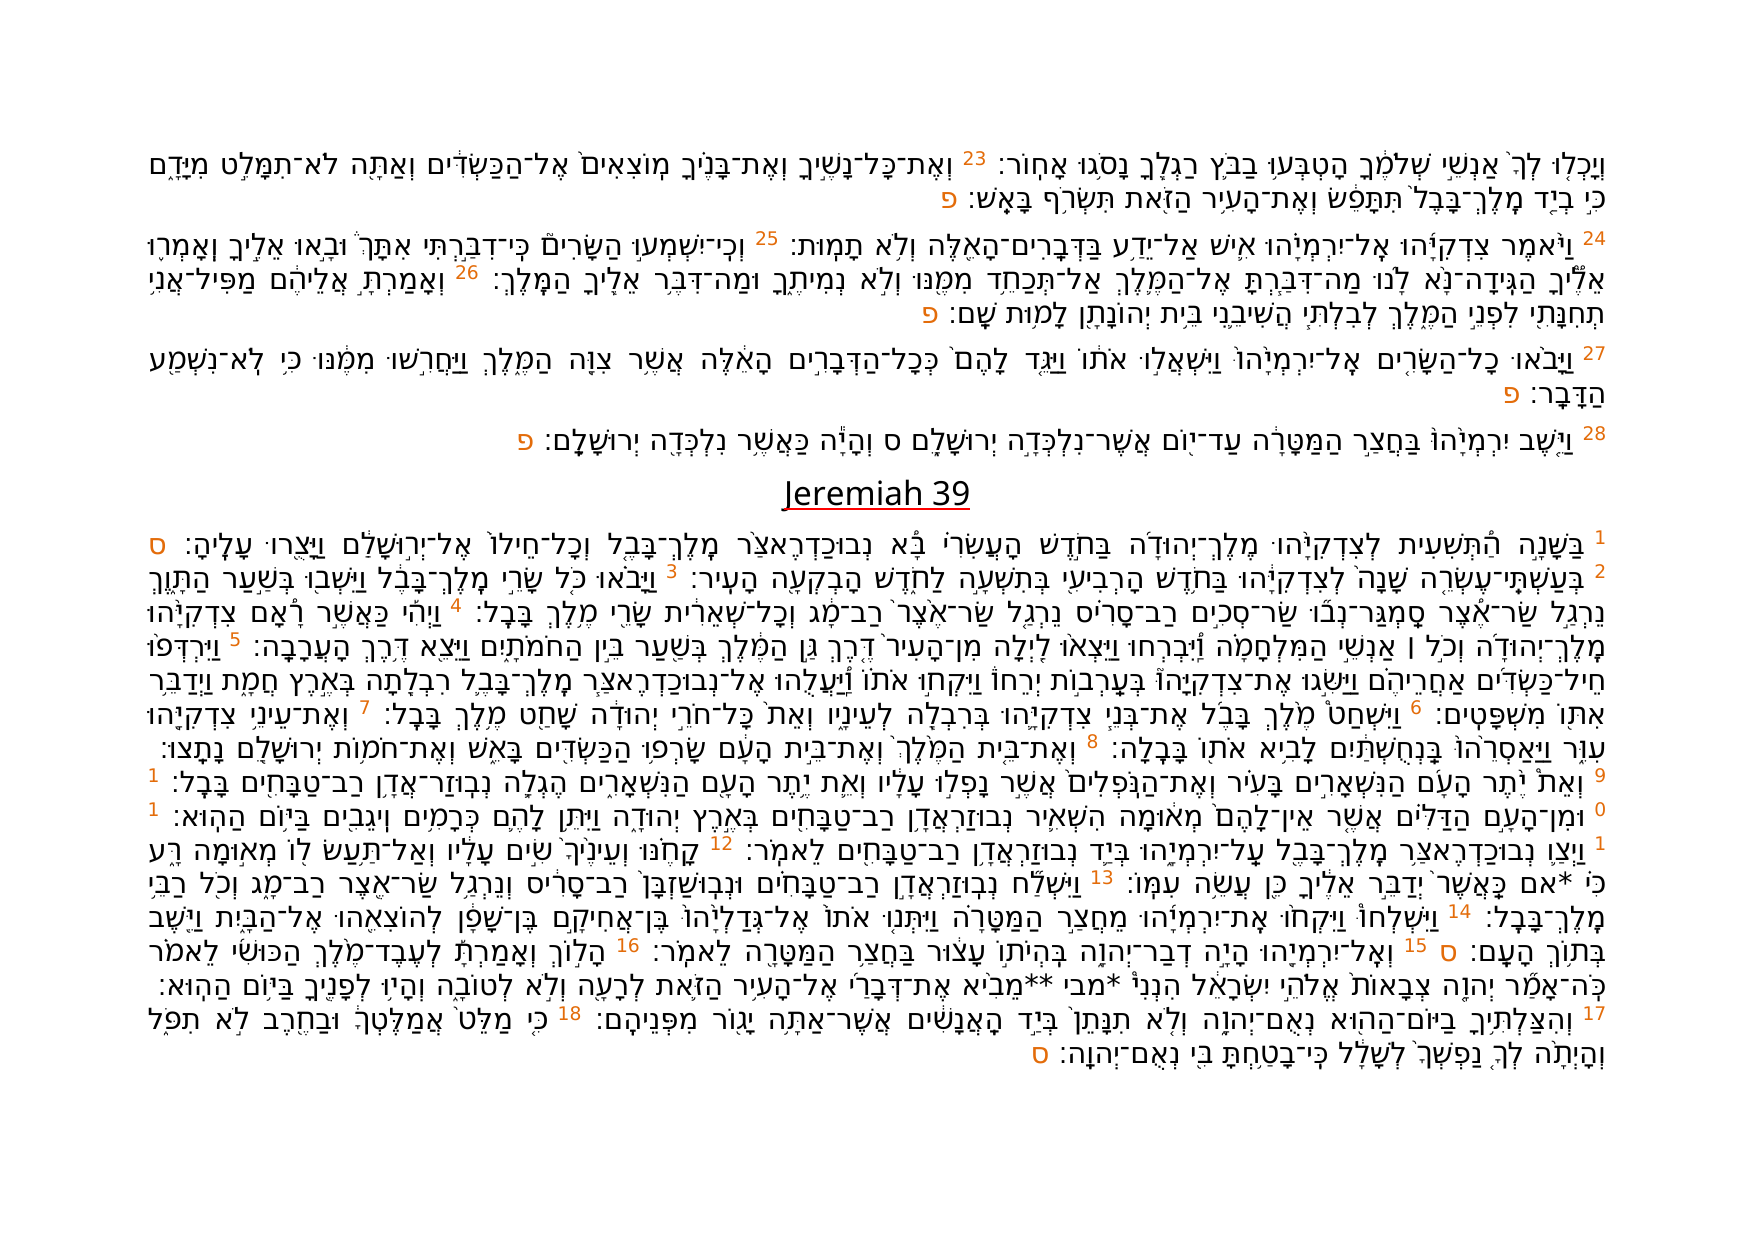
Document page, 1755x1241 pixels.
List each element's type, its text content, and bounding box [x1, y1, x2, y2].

text 1 בַּשָּׁנָ֣ה הַ֠תְּשִׁעִית לְצִדְקִיָּ֨הוּ מֶלֶךְ־יְהוּדָ֜ה בַּחֹ֣דֶשׁ הָעֲשִׂרִ֗י בָּ֠א נְבוּכַדְרֶאצַּ֨ר מֶֽלֶךְ־בָּבֶ֤ל וְכָל־חֵילוֹ֙ אֶל־יְר֣וּשָׁלִַ֔ם וַיָּצֻ֖רוּ עָלֶֽיהָ׃ ס 2 בְּעַשְׁתֵּֽי־עֶשְׂרֵ֤ה שָׁנָה֙ לְצִדְקִיָּ֔הוּ בַּחֹ֥דֶשׁ הָרְבִיעִ֖י בְּתִשְׁעָ֣ה לַחֹ֑דֶשׁ הָבְקְעָ֖ה הָעִֽיר׃ ‬‬‬‬3 וַיָּבֹ֗אוּ כֹּ֚ל שָׂרֵ֣י מֶֽלֶךְ־בָּבֶ֔ל וַיֵּשְׁב֖וּ בְּשַׁ֣עַר הַתָּ֑וֶךְ נֵרְגַ֣ל שַׂר־אֶ֠צֶר סַֽמְגַּר־נְב֞וּ שַׂר־סְכִ֣ים רַב־סָרִ֗יס נֵרְגַ֤ל שַׂר־אֶ֙צֶר֙ רַב־מָ֔ג וְכָל־שְׁאֵרִ֔ית שָׂרֵ֖י מֶ֥לֶךְ בָּבֶֽל׃ ‬‬‬‬4 וַיְהִ֡י כַּאֲשֶׁ֣ר רָ֠אָם צִדְקִיָּ֨הוּ מֶֽלֶךְ־יְהוּדָ֜ה וְכֹ֣ל ׀ אַנְשֵׁ֣י הַמִּלְחָמָ֗ה וַֽ֠יִּבְרְחוּ וַיֵּצְא֨וּ לַ֤יְלָה מִן־הָעִיר֙ דֶּ֚רֶךְ גַּ֣ן הַמֶּ֔לֶךְ בְּשַׁ֖עַר בֵּ֣ין הַחֹמֹתָ֑יִם וַיֵּצֵ֖א דֶּ֥רֶךְ הָעֲרָבָֽה׃ ‬‬‬‬5 וַיִּרְדְּפ֨וּ חֵיל־כַּשְׂדִּ֜ים אַחֲרֵיהֶ֗ם וַיַּשִּׂ֣גוּ אֶת־צִדְקִיָּהוּ֮ בְּעַֽרְב֣וֹת יְרֵחוֹ֒ וַיִּקְח֣וּ אֹת֗וֹ וַֽ֠יַּעֲלֻהוּ אֶל־נְבוּכַדְרֶאצַּ֧ר מֶֽלֶךְ־בָּבֶ֛ל רִבְלָ֖תָה בְּאֶ֣רֶץ חֲמָ֑ת וַיְדַבֵּ֥ר אִתּ֖וֹ מִשְׁפָּטִֽים׃ ‬‬‬‬6 וַיִּשְׁחַט֩ מֶ֨לֶךְ בָּבֶ֜ל אֶת־בְּנֵ֧י צִדְקִיָּ֛הוּ בְּרִבְלָ֖ה לְעֵינָ֑יו וְאֵת֙ כָּל־חֹרֵ֣י יְהוּדָ֔ה שָׁחַ֖ט מֶ֥לֶךְ בָּבֶֽל׃ ‬‬‬‬7 וְאֶת־עֵינֵ֥י צִדְקִיָּ֖הוּ עִוֵּ֑ר וַיַּאַסְרֵ֙הוּ֙ בַּֽנְחֻשְׁתַּ֔יִם לָבִ֥יא אֹת֖וֹ בָּבֶֽלָה׃ ‬‬‬‬8 וְאֶת־בֵּ֤ית הַמֶּ֙לֶךְ֙ וְאֶת־בֵּ֣ית הָעָ֔ם שָׂרְפ֥וּ הַכַּשְׂדִּ֖ים בָּאֵ֑שׁ וְאֶת־חֹמ֥וֹת יְרוּשָׁלַ֖͏ִם נָתָֽצוּ׃ ‬‬‬‬9 וְאֵת֩ יֶ֨תֶר הָעָ֜ם הַנִּשְׁאָרִ֣ים בָּעִ֗יר וְאֶת־הַנֹּֽפְלִים֙ אֲשֶׁ֣ר נָפְל֣וּ עָלָ֔יו וְאֵ֛ת יֶ֥תֶר הָעָ֖ם הַנִּשְׁאָרִ֑ים הֶגְלָ֛ה נְבֽוּזַר־אֲדָ֥ן רַב־טַבָּחִ֖ים בָּבֶֽל׃ ‬‬‬‬10 וּמִן־הָעָ֣ם הַדַּלִּ֗ים אֲשֶׁ֤ר אֵין־לָהֶם֙ מְא֔וּמָה הִשְׁאִ֛יר נְבוּזַרְאֲדָ֥ן רַב־טַבָּחִ֖ים בְּאֶ֣רֶץ יְהוּדָ֑ה וַיִּתֵּ֥ן לָהֶ֛ם כְּרָמִ֥ים וִֽיגֵבִ֖ים בַּיּ֥וֹם הַהֽוּא׃ ‬‬‬‬11 וַיְצַ֛ו נְבוּכַדְרֶאצַּ֥ר מֶֽלֶךְ־בָּבֶ֖ל עַֽל־יִרְמְיָ֑הוּ בְּיַ֛ד נְבוּזַרְאֲדָ֥ן רַב־טַבָּחִ֖ים לֵאמֹֽר׃ ‬‬‬‬12 קָחֶ֗נּוּ וְעֵינֶ֙יךָ֙ שִׂ֣ים עָלָ֔יו וְאַל־תַּ֥עַשׂ ל֖וֹ מְא֣וּמָה רָּ֑ע כִּ֗י *אם כַּֽאֲשֶׁר֙ יְדַבֵּ֣ר אֵלֶ֔יךָ כֵּ֖ן עֲשֵׂ֥ה עִמּֽוֹ׃ ‬‬‬‬13 וַיִּשְׁלַ֞ח נְבֽוּזַרְאֲדָ֣ן רַב־טַבָּחִ֗ים וּנְבֽוּשַׁזְבָּן֙ רַב־סָרִ֔יס וְנֵרְגַ֥ל שַׂר־אֶ֖צֶר רַב־מָ֑ג וְכֹ֖ל רַבֵּ֥י מֶֽלֶךְ־בָּבֶֽל׃ ‬‬‬‬‬‬14 וַיִּשְׁלְחוּ֩ וַיִּקְח֨וּ אֶֽת־יִרְמְיָ֜הוּ מֵחֲצַ֣ר הַמַּטָּרָ֗ה וַיִּתְּנ֤וּ אֹתוֹ֙ אֶל־גְּדַלְיָ֙הוּ֙ בֶּן־אֲחִיקָ֣ם בֶּן־שָׁפָ֔ן לְהוֹצִאֵ֖הוּ אֶל־הַבָּ֑יִת וַיֵּ֖שֶׁב בְּת֥וֹךְ הָעָֽם׃ ס ‬‬‬‬15 וְאֶֽל־יִרְמְיָ֖הוּ הָיָ֣ה דְבַר־יְהוָ֑ה בִּֽהְיֹת֣וֹ עָצ֔וּר בַּחֲצַ֥ר הַמַּטָּרָ֖ה לֵאמֹֽר׃ ‬‬‬‬16 הָל֣וֹךְ וְאָמַרְתָּ֡ לְעֶבֶד־מֶ֨לֶךְ הַכּוּשִׁ֜י לֵאמֹ֗ר כֹּֽה־אָמַ֞ר יְהוָ֤ה צְבָאוֹת֙ אֱלֹהֵ֣י יִשְׂרָאֵ֔ל הִנְנִי֩ *מבי **מֵבִ֨יא אֶת־דְּבָרַ֜י אֶל־הָעִ֥יר הַזֹּ֛את לְרָעָ֖ה וְלֹ֣א לְטוֹבָ֑ה וְהָי֥וּ לְפָנֶ֖יךָ בַּיּ֥וֹם הַהֽוּא׃ ‬‬‬‬17 וְהִצַּלְתִּ֥יךָ בַיּוֹם־הַה֖וּא נְאֻם־יְהוָ֑ה וְלֹ֤א תִנָּתֵן֙ בְּיַ֣ד הָֽאֲנָשִׁ֔ים אֲשֶׁר־אַתָּ֥ה יָג֖וֹר מִפְּנֵיהֶֽם׃ ‬‬‬‬18 כִּ֤י מַלֵּט֙ אֲמַלֶּטְךָ֔ וּבַחֶ֖רֶב לֹ֣א תִפֹּ֑ל וְהָיְתָ֨ה לְךָ֤ נַפְשְׁךָ֙ לְשָׁלָ֔ל כִּֽי־בָטַ֥חְתָּ בִּ֖י נְאֻם־יְהוָֽה׃ ס ‬‬‬‬‬‬‬‬‬‬‬‬‬‬‬‬‬‬‬‬‬ [148, 527, 1606, 1071]
text Jeremiah 39 [148, 469, 1606, 515]
text ‬‬‬‬27 וַיָּבֹ֨אוּ כָל־הַשָּׂרִ֤ים אֶֽל־יִרְמְיָ֙הוּ֙ וַיִּשְׁאֲל֣וּ אֹת֔וֹ וַיַּגֵּ֤ד לָהֶם֙ כְּכָל־הַדְּבָרִ֣ים הָאֵ֔לֶּה אֲשֶׁ֥ר צִוָּ֖ה הַמֶּ֑לֶךְ וַיַּחֲרִ֣שׁוּ מִמֶּ֔נּוּ כִּ֥י לֹֽא־נִשְׁמַ֖ע הַדָּבָֽר׃ פ ‬‬‬‬‬ [148, 342, 1606, 410]
text 20 וַיֹּ֥אמֶר יִרְמְיָ֖הוּ לֹ֣א יִתֵּ֑נוּ שְֽׁמַֽע־נָ֣א ׀ בְּק֣וֹל יְהוָ֗ה לַאֲשֶׁ֤ר אֲנִי֙ דֹּבֵ֣ר אֵלֶ֔יךָ וְיִ֥יטַב לְךָ֖ וּתְחִ֥י נַפְשֶֽׁךָ׃ ‬‬‬‬21 וְאִם־מָאֵ֥ן אַתָּ֖ה לָצֵ֑את זֶ֣ה הַדָּבָ֔ר אֲשֶׁ֥ר הִרְאַ֖נִי יְהוָֽה׃ ‬‬‬‬22 וְהִנֵּ֣ה כָל־הַנָּשִׁ֗ים אֲשֶׁ֤ר נִשְׁאֲרוּ֙ בְּבֵ֣ית מֶֽלֶךְ־יְהוּדָ֔ה מוּצָא֕וֹת אֶל־שָׂרֵ֖י מֶ֣לֶךְ בָּבֶ֑ל וְהֵ֣נָּה אֹמְר֗וֹת הִסִּית֜וּךָ וְיָכְל֤וּ לְךָ֙ אַנְשֵׁ֣י שְׁלֹמֶ֔ךָ הָטְבְּע֥וּ בַבֹּ֛ץ רַגְלֶ֖ךָ נָסֹ֥גוּ אָחֽוֹר׃ ‬‬‬‬23 וְאֶת־כָּל־נָשֶׁ֣יךָ וְאֶת־בָּנֶ֗יךָ מֽוֹצִאִים֙ אֶל־הַכַּשְׂדִּ֔ים וְאַתָּ֖ה לֹא־תִמָּלֵ֣ט מִיָּדָ֑ם כִּ֣י בְיַ֤ד מֶֽלֶךְ־בָּבֶל֙ תִּתָּפֵ֔שׂ וְאֶת־הָעִ֥יר הַזֹּ֖את תִּשְׂרֹ֥ף בָּאֵֽשׁ׃ פ ‬‬‬‬‬‬‬‬ [148, 148, 1606, 216]
text 24 וַיֹּ֨אמֶר צִדְקִיָּ֜הוּ אֶֽל־יִרְמְיָ֗הוּ אִ֛ישׁ אַל־יֵדַ֥ע בַּדְּבָֽרִים־הָאֵ֖לֶּה וְלֹ֥א תָמֽוּת׃ ‬‬‬‬25 וְכִֽי־יִשְׁמְע֣וּ הַשָּׂרִים֮ כִּֽי־דִבַּ֣רְתִּי אִתָּךְ֒ וּבָ֣אוּ אֵלֶ֣יךָ וְֽאָמְר֪וּ אֵלֶ֟יךָ הַגִּֽידָה־נָּ֨א לָ֜נוּ מַה־דִּבַּ֧רְתָּ אֶל־הַמֶּ֛לֶךְ אַל־תְּכַחֵ֥ד מִמֶּ֖נּוּ וְלֹ֣א נְמִיתֶ֑ךָ וּמַה־דִּבֶּ֥ר אֵלֶ֖יךָ הַמֶּֽלֶךְ׃ ‬‬‬‬26 וְאָמַרְתָּ֣ אֲלֵיהֶ֔ם מַפִּיל־אֲנִ֥י תְחִנָּתִ֖י לִפְנֵ֣י הַמֶּ֑לֶךְ לְבִלְתִּ֧י הֲשִׁיבֵ֛נִי בֵּ֥ית יְהוֹנָתָ֖ן לָמ֥וּת שָֽׁם׃ פ ‬‬‬ [148, 228, 1606, 330]
text 28 וַיֵּ֤שֶׁב יִרְמְיָ֙הוּ֙ בַּחֲצַ֣ר הַמַּטָּרָ֔ה עַד־י֖וֹם אֲשֶׁר־נִלְכְּדָ֣ה יְרוּשָׁלָ֑͏ִם ס וְהָיָ֕ה כַּאֲשֶׁ֥ר נִלְכְּדָ֖ה יְרוּשָׁלָֽ͏ִם׃ פ ‬‬‬‬‬ [148, 423, 1606, 457]
